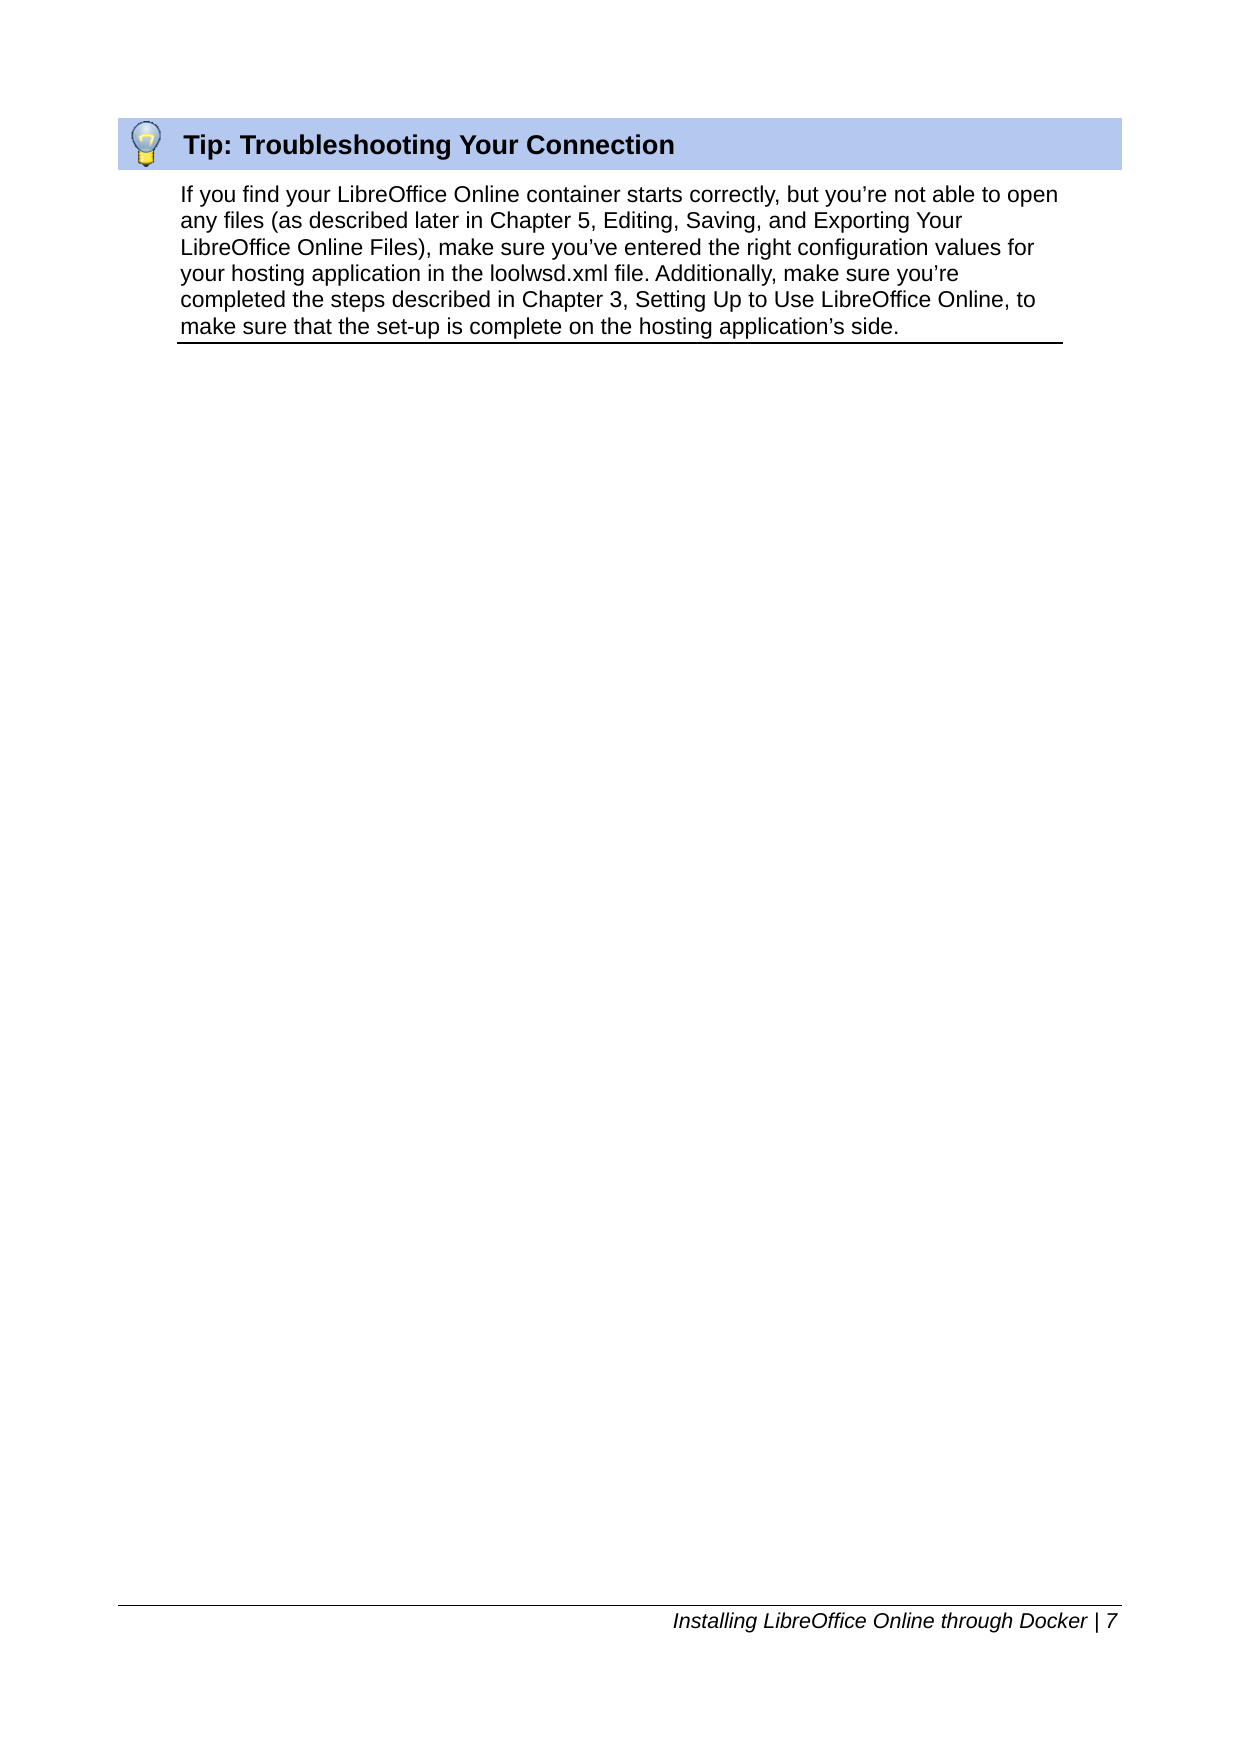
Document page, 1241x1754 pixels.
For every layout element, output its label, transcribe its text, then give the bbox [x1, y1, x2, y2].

picture [119, 119, 170, 170]
text If you find your LibreOffice Online container starts correctly, but you’re not able to open any files (as described later in Chapter 5, Editing, Saving, and Exporting Your LibreOffice Online Files), make sure you’ve entered the right configuration values for your hosting application in the loolwsd.xml file. Additionally, make sure you’re completed the steps described in Chapter 3, Setting Up to Use LibreOffice Online, to make sure that the set-up is complete on the hosting application’s side. [177, 178, 1063, 342]
subtitle Tip: Troubleshooting Your Connection [118, 118, 1122, 170]
